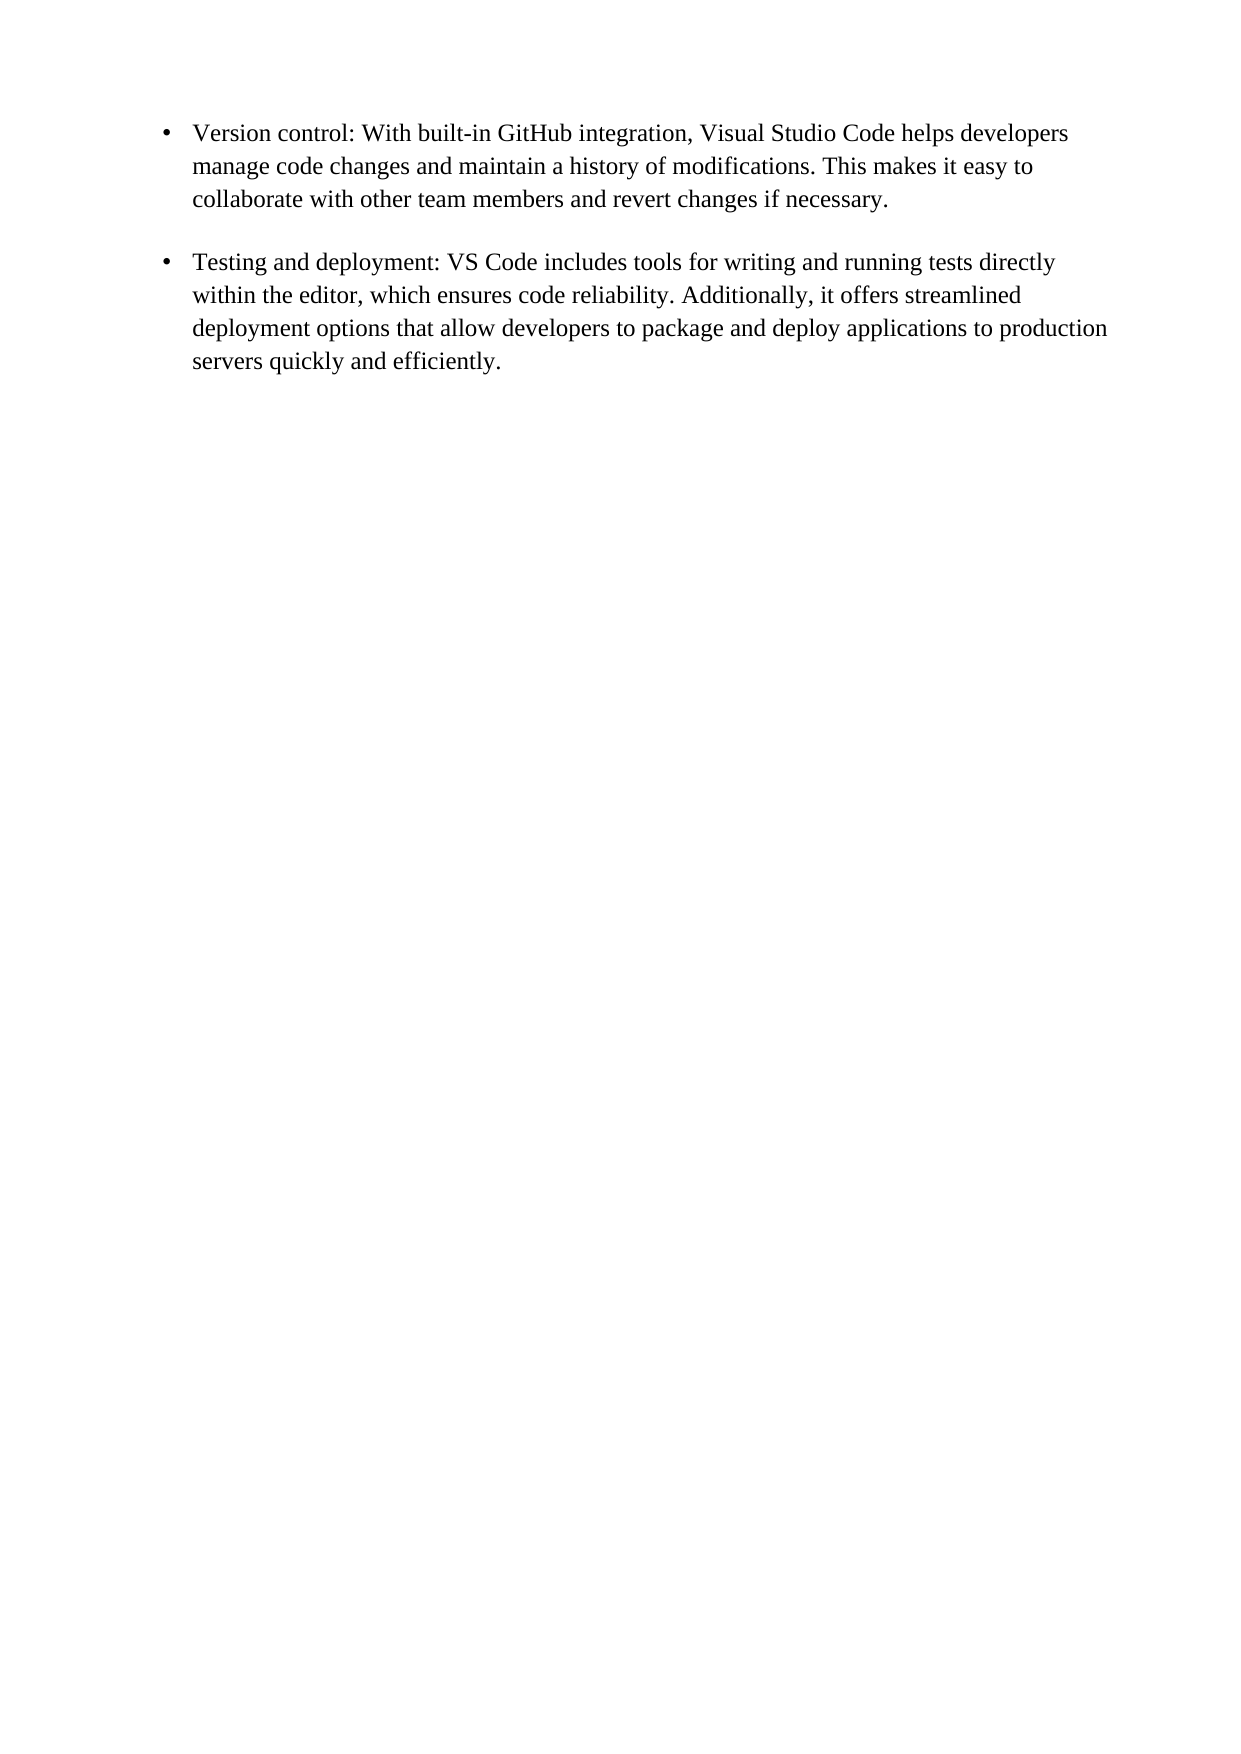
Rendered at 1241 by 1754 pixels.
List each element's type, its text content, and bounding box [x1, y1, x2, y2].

list Testing and deployment: VS Code includes tools for writing and running tests directly within the editor, which ensures code reliability. Additionally, it offers streamlined deployment options that allow developers to package and deploy applications to production servers quickly and efficiently. [162, 247, 1122, 374]
list Version control: With built-in GitHub integration, Visual Studio Code helps developers manage code changes and maintain a history of modifications. This makes it easy to collaborate with other team members and revert changes if necessary. [162, 118, 1122, 213]
